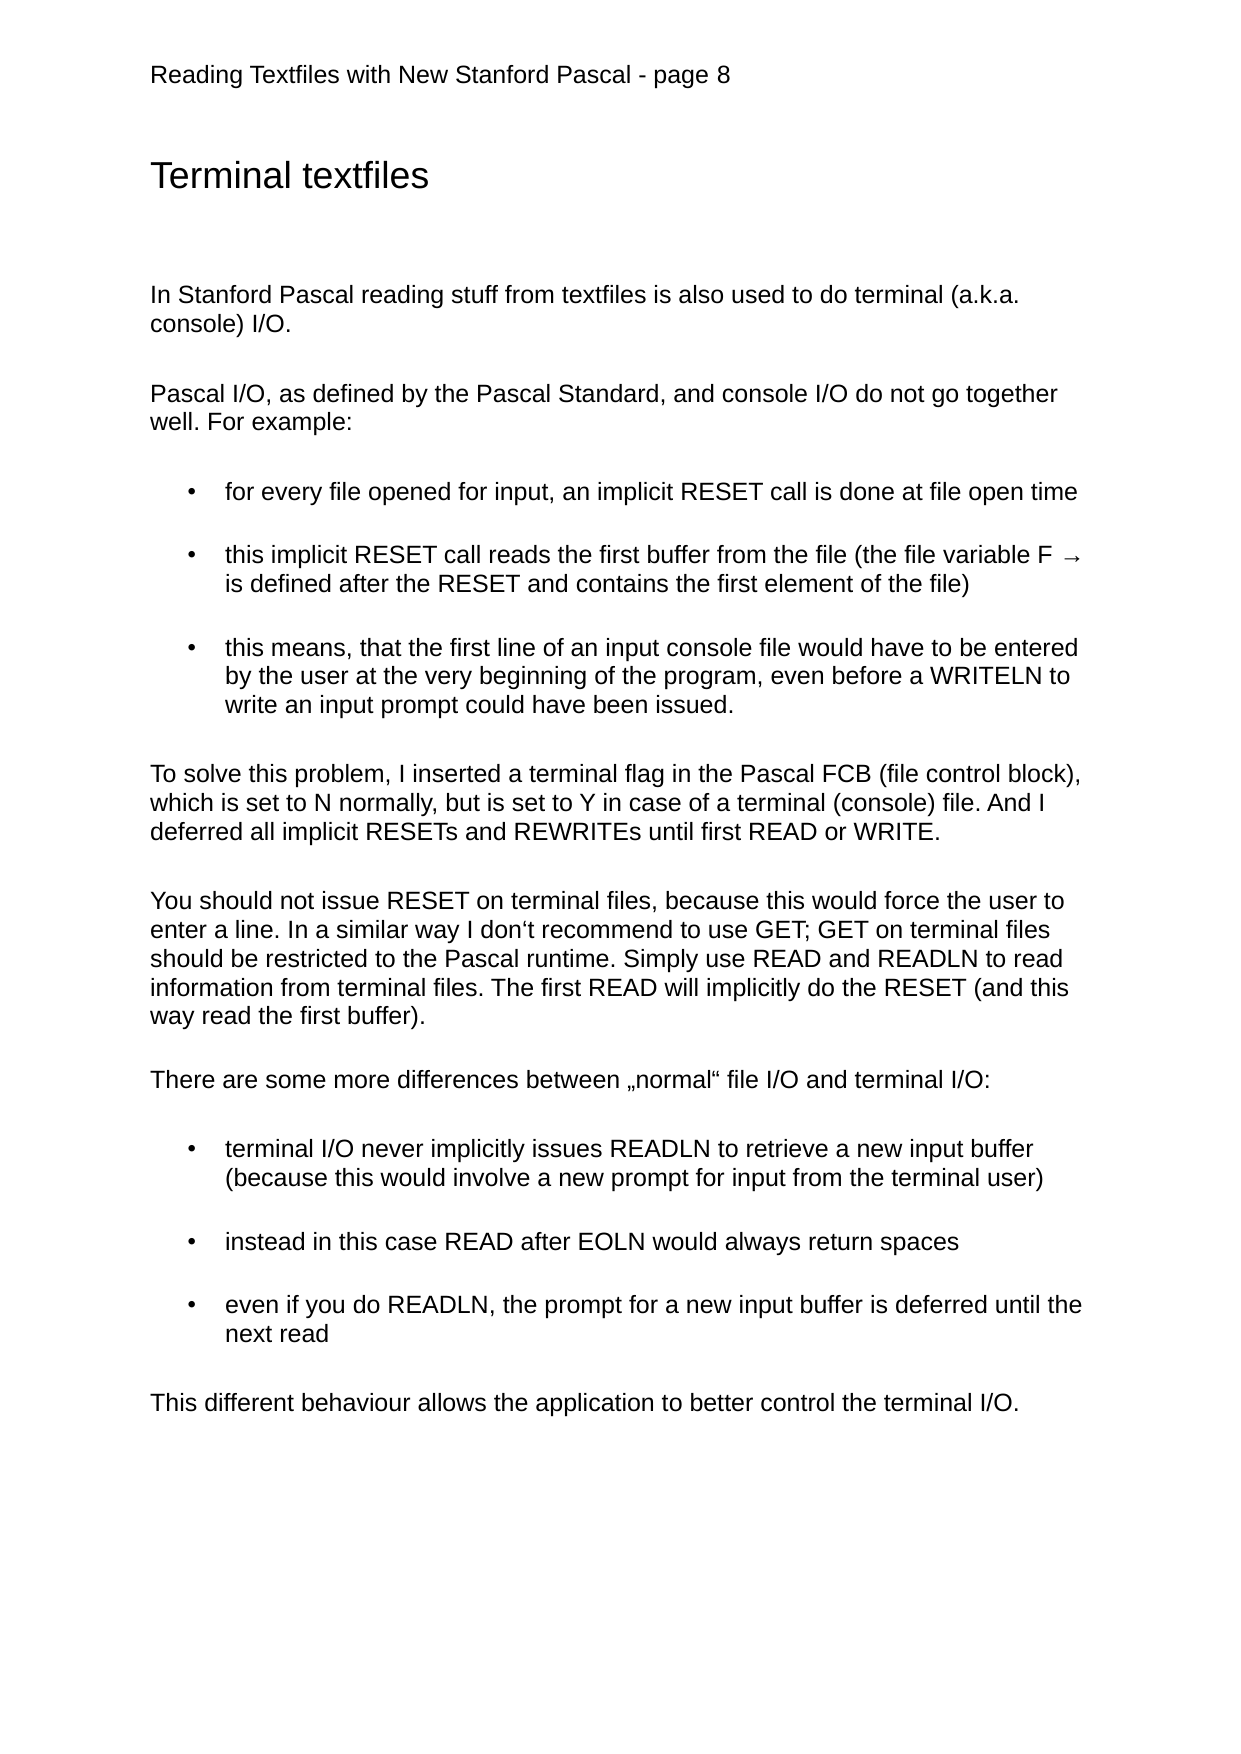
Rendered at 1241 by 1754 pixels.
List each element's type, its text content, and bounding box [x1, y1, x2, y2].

list for every file opened for input, an implicit RESET call is done at file open time [187, 477, 1090, 534]
list instead in this case READ after EOLN would always return spaces [187, 1226, 1090, 1284]
list terminal I/O never implicitly issues READLN to retrieve a new input buffer (because this would involve a new prompt for input from the terminal user) [187, 1134, 1090, 1221]
text Pascal I/O, as defined by the Pascal Standard, and console I/O do not go together well. For example: [150, 378, 1090, 436]
list this means, that the first line of an input console file would have to be entered by the user at the very beginning of the program, even before a WRITELN to write an input prompt could have been issued. [187, 632, 1090, 719]
text Terminal textfiles [150, 153, 1090, 197]
text You should not issue RESET on terminal files, because this would force the user to enter a line. In a similar way I don‘t recommend to use GET; GET on terminal files should be restricted to the Pascal runtime. Simply use READ and READLN to read information from terminal files. The first READ will implicitly do the RESET (and this way read the first buffer). [150, 886, 1090, 1059]
text To solve this problem, I inserted a terminal flag in the Pascal FCB (file control block), which is set to N normally, but is set to Y in case of a terminal (console) file. And I deferred all implicit RESETs and REWRITEs until first READ or WRITE. [150, 759, 1090, 846]
list this implicit RESET call reads the first buffer from the file (the file variable F → is defined after the RESET and contains the first element of the file) [187, 540, 1090, 627]
text In Stanford Pascal reading stuff from textfiles is also used to do terminal (a.k.a. console) I/O. [150, 252, 1090, 338]
text There are some more differences between „normal“ file I/O and terminal I/O: [150, 1065, 1090, 1093]
text This different behaviour allows the application to better control the terminal I/O. [150, 1388, 1090, 1417]
list even if you do READLN, the prompt for a new input buffer is deferred until the next read [187, 1290, 1090, 1348]
